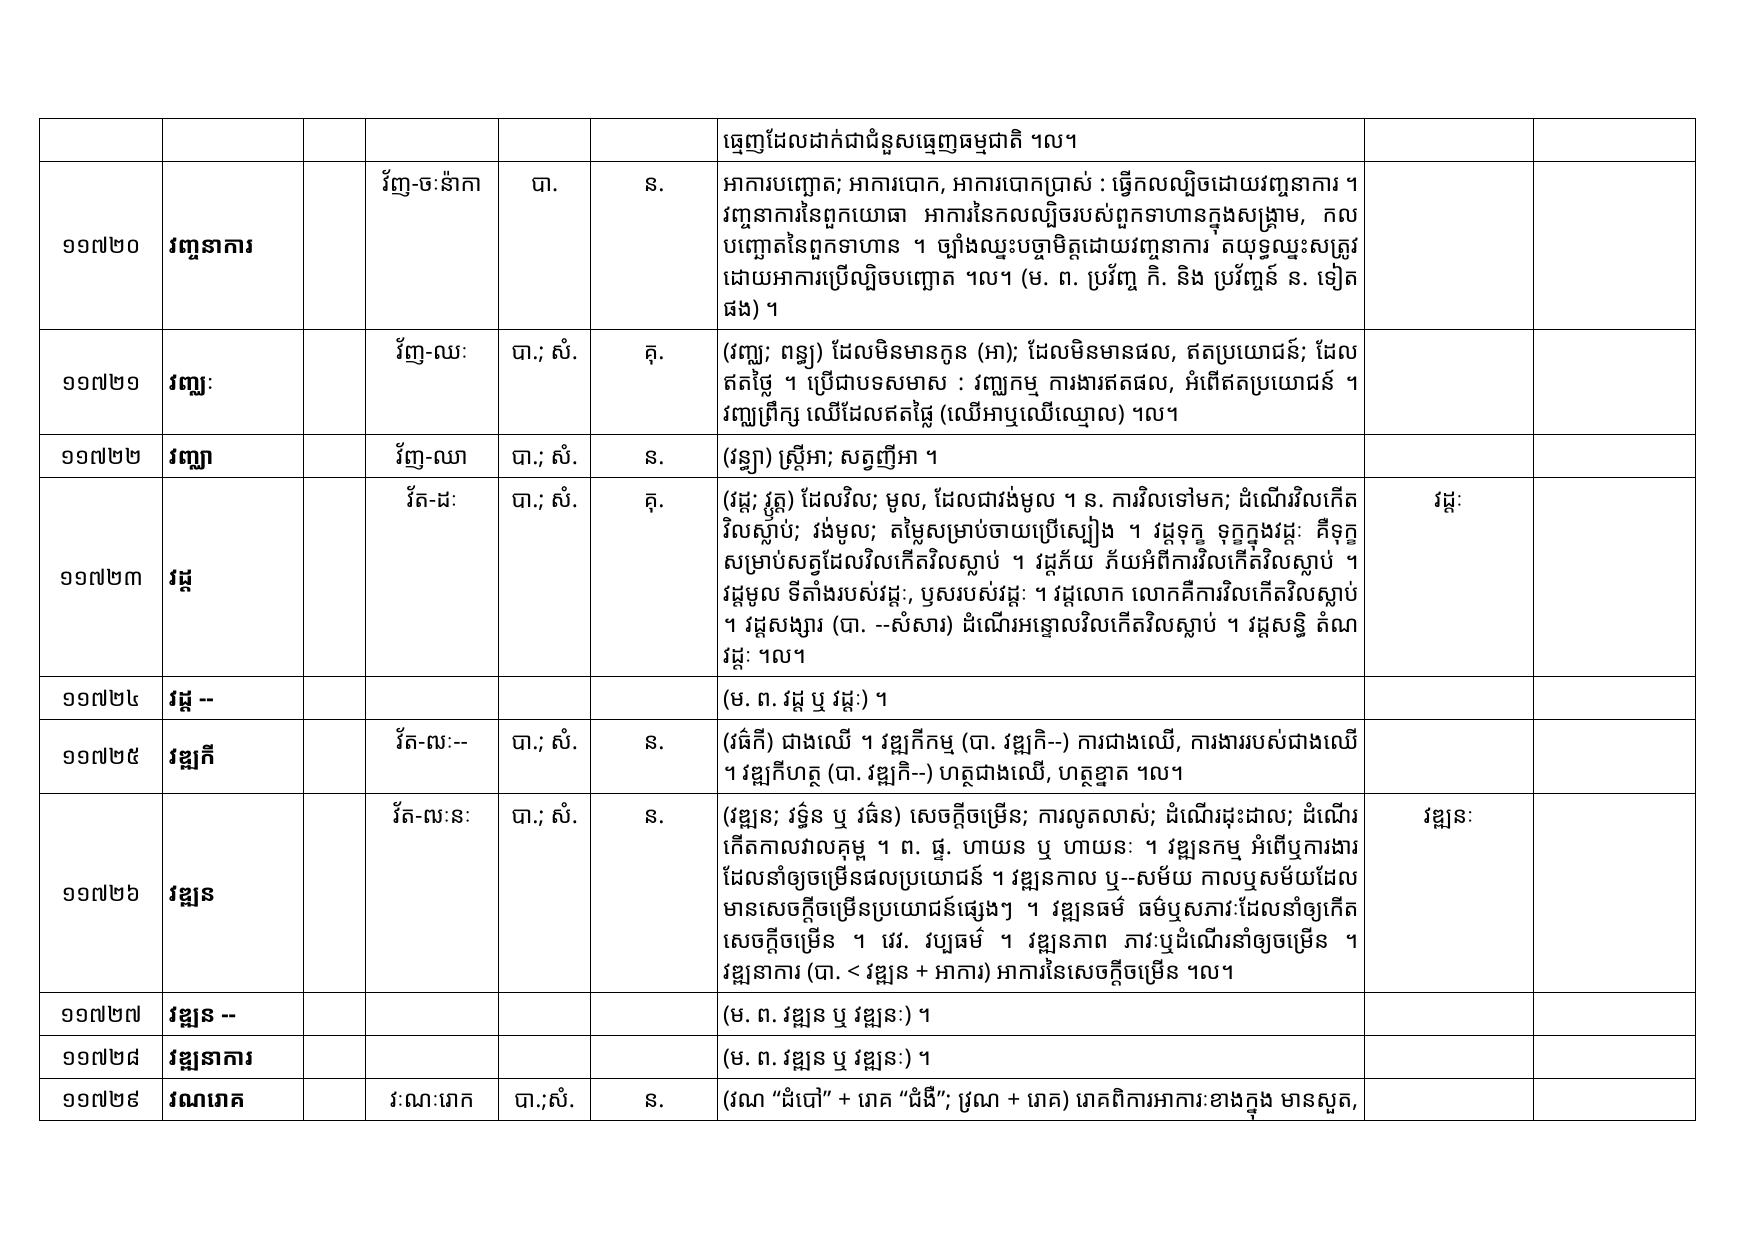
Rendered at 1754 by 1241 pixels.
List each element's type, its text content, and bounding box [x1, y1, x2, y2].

table_cell បា.; សំ. [499, 435, 590, 477]
table_cell [304, 720, 365, 793]
table_cell ន. [591, 1079, 717, 1120]
table_cell (វដ្ត; វ្ឫត្ត) ដែល​វិល; មូល, ដែល​ជា​វង់​មូល ។ ន. ការ​វិល​ទៅ​មក; ដំណើរ​វិល​កើត​វិល​ស្លាប់; វង់​មូល; តម្លៃ​សម្រាប់​ចាយ​ប្រើ​ស្បៀង ។ វដ្ត​ទុក្ខ ទុក្ខ​ក្នុង​វដ្តៈ គឺ​ទុក្ខ​សម្រាប់​សត្វ​ដែល​វិល​កើត​វិល​ស្លាប់ ។ វដ្ត​ភ័យ ភ័យ​អំពី​ការ​វិល​កើត​វិល​ស្លាប់ ។ វដ្ត​មូល ទី​តាំង​របស់​វដ្តៈ, ឫស​របស់​វដ្តៈ ។ វដ្ត​លោក លោក​គឺ​ការ​វិល​កើត​វិល​ស្លាប់ ។ វដ្ដ​សង្សារ (បា. --សំសារ) ដំណើរ​អន្ទោល​វិល​កើត​វិល​ស្លាប់ ។ វដ្ដ​សន្ធិ តំណ​វដ្តៈ ។ល។ [718, 478, 1364, 676]
table_cell វដ្ដ [163, 478, 303, 676]
table_cell [1365, 119, 1533, 161]
table_cell (ម. ព. វឌ្ឍន ឬ វឌ្ឍនៈ) ។ [718, 1036, 1364, 1077]
table_cell វ័ត-ឍៈ-- [366, 720, 498, 793]
table_cell ១១៧២៧ [40, 993, 162, 1035]
table_cell (វន្ធ្យា) ស្រ្តី​អា; សត្វ​ញី​អា ។ [718, 435, 1364, 477]
table_cell [304, 993, 365, 1035]
table_cell វញ្ឈៈ [163, 330, 303, 434]
table_cell [304, 162, 365, 329]
table_cell វណ​រោគ [163, 1079, 303, 1120]
table_cell [1365, 162, 1533, 329]
table_cell ១១៧២៣ [40, 478, 162, 676]
table_cell ន. [591, 435, 717, 477]
table_cell បា.; សំ. [499, 720, 590, 793]
table_cell [366, 119, 498, 161]
table_cell [1534, 1079, 1695, 1120]
table_cell វញ្ចនាការ [163, 162, 303, 329]
table_cell [304, 478, 365, 676]
table_cell បា. [499, 162, 590, 329]
table_cell វ័ញ-ចៈន៉ាកា [366, 162, 498, 329]
table_cell វឌ្ឍន -- [163, 993, 303, 1035]
table_cell ន. [591, 794, 717, 992]
table_cell បា.; សំ. [499, 330, 590, 434]
table_cell (វញ្ឈ; ពន្ធ្យ) ដែល​មិន​មាន​កូន (អា); ដែល​មិន​មាន​ផល, ឥត​ប្រយោជន៍; ដែល​ឥត​ថ្លៃ ។ ប្រើ​ជា​បទ​សមាស : វញ្ឈ​កម្ម ការ​ងារ​ឥត​ផល, អំពើ​ឥត​ប្រយោជន៍ ។ វញ្ឈ​ព្រឹក្ស ឈើ​ដែល​ឥត​ផ្លៃ (ឈើ​អា​ឬ​ឈើ​ឈ្មោល) ។ល។ [718, 330, 1364, 434]
table_cell វឌ្ឍនាការ [163, 1036, 303, 1077]
table_cell [1534, 435, 1695, 477]
table_cell ១១៧២០ [40, 162, 162, 329]
table_cell ន. [591, 720, 717, 793]
table_cell វដ្ដ -- [163, 677, 303, 719]
table_cell [366, 677, 498, 719]
table_cell [499, 1036, 590, 1077]
table_cell (វឌ្ឍន; វទ៌្ធន ឬ វធ៌ន) សេចក្ដី​ចម្រើន; ការ​លូត​លាស់; ដំណើរ​ដុះ​ដាល; ដំណើរ​កើត​កាល​វាល​គុម្ព ។ ព. ផ្ទ. ហាយន ឬ ហាយនៈ ។ វឌ្ឍន​កម្ម អំពើ​ឬ​ការ​ងារ​ដែល​នាំ​ឲ្យ​ចម្រើន​ផល​ប្រយោជន៍ ។ វឌ្ឍន​កាល ឬ--សម័យ កាល​ឬ​សម័យ​ដែល​មាន​សេចក្ដី​ចម្រើន​ប្រយោជន៍​ផ្សេង​ៗ ។ វឌ្ឍន​ធម៌ ធម៌​ឬ​សភាវៈ​ដែល​នាំ​ឲ្យ​កើត​សេចក្ដី​ចម្រើន ។ វេវ. វប្បធម៌ ។ វឌ្ឍន​ភាព ភាវៈ​ឬ​ដំណើរ​នាំ​ឲ្យ​ចម្រើន ។ វឌ្ឍនាការ (បា. < វឌ្ឍន + អាការ) អាការ​នៃ​សេចក្ដី​ចម្រើន ។ល។ [718, 794, 1364, 992]
table_cell វ័ញ-ឈៈ [366, 330, 498, 434]
table_cell [591, 993, 717, 1035]
table_cell ១១៧២២ [40, 435, 162, 477]
table_cell [1365, 720, 1533, 793]
table_cell គុ. [591, 330, 717, 434]
table_cell ធ្មេញ​ដែល​ដាក់​ជា​ជំនួស​ធ្មេញ​ធម្ម​ជាតិ ។ល។ [718, 119, 1364, 161]
table_cell វឌ្ឍកី [163, 720, 303, 793]
table_cell [304, 330, 365, 434]
table_cell អាការ​បញ្ឆោត; អាការ​បោក, អាការ​បោក​ប្រាស់ : ធ្វើ​កល​ល្បិច​ដោយ​វញ្ចនាការ ។ វញ្ចនាការ​នៃ​ពួក​យោធា អាការ​នៃ​កល​ល្បិច​របស់​ពួក​ទាហាន​ក្នុង​សង្រ្គាម, កល​បញ្ឆោត​នៃ​ពួក​ទាហាន ។ ច្បាំង​ឈ្នះ​បច្ចា​មិត្ត​ដោយ​វញ្ចនាការ ត​យុទ្ធ​ឈ្នះ​សត្រូវ​ដោយ​អាការ​ប្រើ​ល្បិច​បញ្ឆោត ។ល។ (ម. ព. ប្រវ័ញ្ច កិ. និង ប្រវ័ញ្ចន៍ ន. ទៀត​ផង) ។ [718, 162, 1364, 329]
table_cell វឌ្ឍន [163, 794, 303, 992]
table_cell វ័ញ-ឈា [366, 435, 498, 477]
table_cell [1365, 1036, 1533, 1077]
table_cell (វណ “ដំបៅ” + រោគ “ជំងឺ”; វ្រណ + រោគ) រោគ​ពិការ​អាការៈ​ខាង​ក្នុង មាន​សួត, [718, 1079, 1364, 1120]
table_cell វ័ត-ដៈ [366, 478, 498, 676]
table_cell [366, 1036, 498, 1077]
table_cell ១១៧២១ [40, 330, 162, 434]
table_cell [1534, 162, 1695, 329]
table_cell វ័ត-ឍៈនៈ [366, 794, 498, 992]
table_cell [1534, 330, 1695, 434]
table_cell [499, 993, 590, 1035]
table_cell វដ្ដៈ [1365, 478, 1533, 676]
table_cell [1534, 478, 1695, 676]
table_cell ១១៧២៥ [40, 720, 162, 793]
table_cell [1534, 119, 1695, 161]
table_cell [1365, 1079, 1533, 1120]
table_cell [1534, 794, 1695, 992]
table_cell (វធ៌កី) ជាង​ឈើ ។ វឌ្ឍកី​កម្ម (បា. វឌ្ឍកិ--) ការ​ជាង​ឈើ, ការ​ងារ​របស់​ជាង​ឈើ ។ វឌ្ឍកី​ហត្ថ (បា. វឌ្ឍកិ--) ហត្ថ​ជាង​ឈើ, ហត្ថ​ខ្នាត ។ល។ [718, 720, 1364, 793]
table_cell ១១៧២៤ [40, 677, 162, 719]
table_cell [1534, 993, 1695, 1035]
table_cell [304, 677, 365, 719]
table_cell វៈណៈរោក [366, 1079, 498, 1120]
table_cell [366, 993, 498, 1035]
table_cell ១១៧២៦ [40, 794, 162, 992]
table_cell វឌ្ឍនៈ [1365, 794, 1533, 992]
table_cell [591, 119, 717, 161]
table_cell [304, 435, 365, 477]
table_cell [163, 119, 303, 161]
table_cell [1365, 435, 1533, 477]
table_cell បា.; សំ. [499, 478, 590, 676]
table_cell [1534, 720, 1695, 793]
table_cell (ម. ព. វឌ្ឍន ឬ វឌ្ឍនៈ) ។ [718, 993, 1364, 1035]
table_cell ១១៧២៩ [40, 1079, 162, 1120]
table_cell គុ. [591, 478, 717, 676]
table_cell ន. [591, 162, 717, 329]
table_cell [591, 677, 717, 719]
table_cell [1534, 1036, 1695, 1077]
table_cell [591, 1036, 717, 1077]
table_cell បា.; សំ. [499, 794, 590, 992]
table_cell [499, 119, 590, 161]
table_cell វញ្ឈា [163, 435, 303, 477]
table_cell (ម. ព. វដ្ដ ឬ វដ្ដៈ) ។ [718, 677, 1364, 719]
table_cell [1365, 677, 1533, 719]
table_cell [40, 119, 162, 161]
table_cell [304, 119, 365, 161]
table_cell [304, 1036, 365, 1077]
table_cell ១១៧២៨ [40, 1036, 162, 1077]
table_cell [1534, 677, 1695, 719]
table_cell [499, 677, 590, 719]
table_cell [304, 1079, 365, 1120]
table_cell [1365, 993, 1533, 1035]
table_cell [1365, 330, 1533, 434]
table_cell [304, 794, 365, 992]
table_cell បា.;សំ. [499, 1079, 590, 1120]
